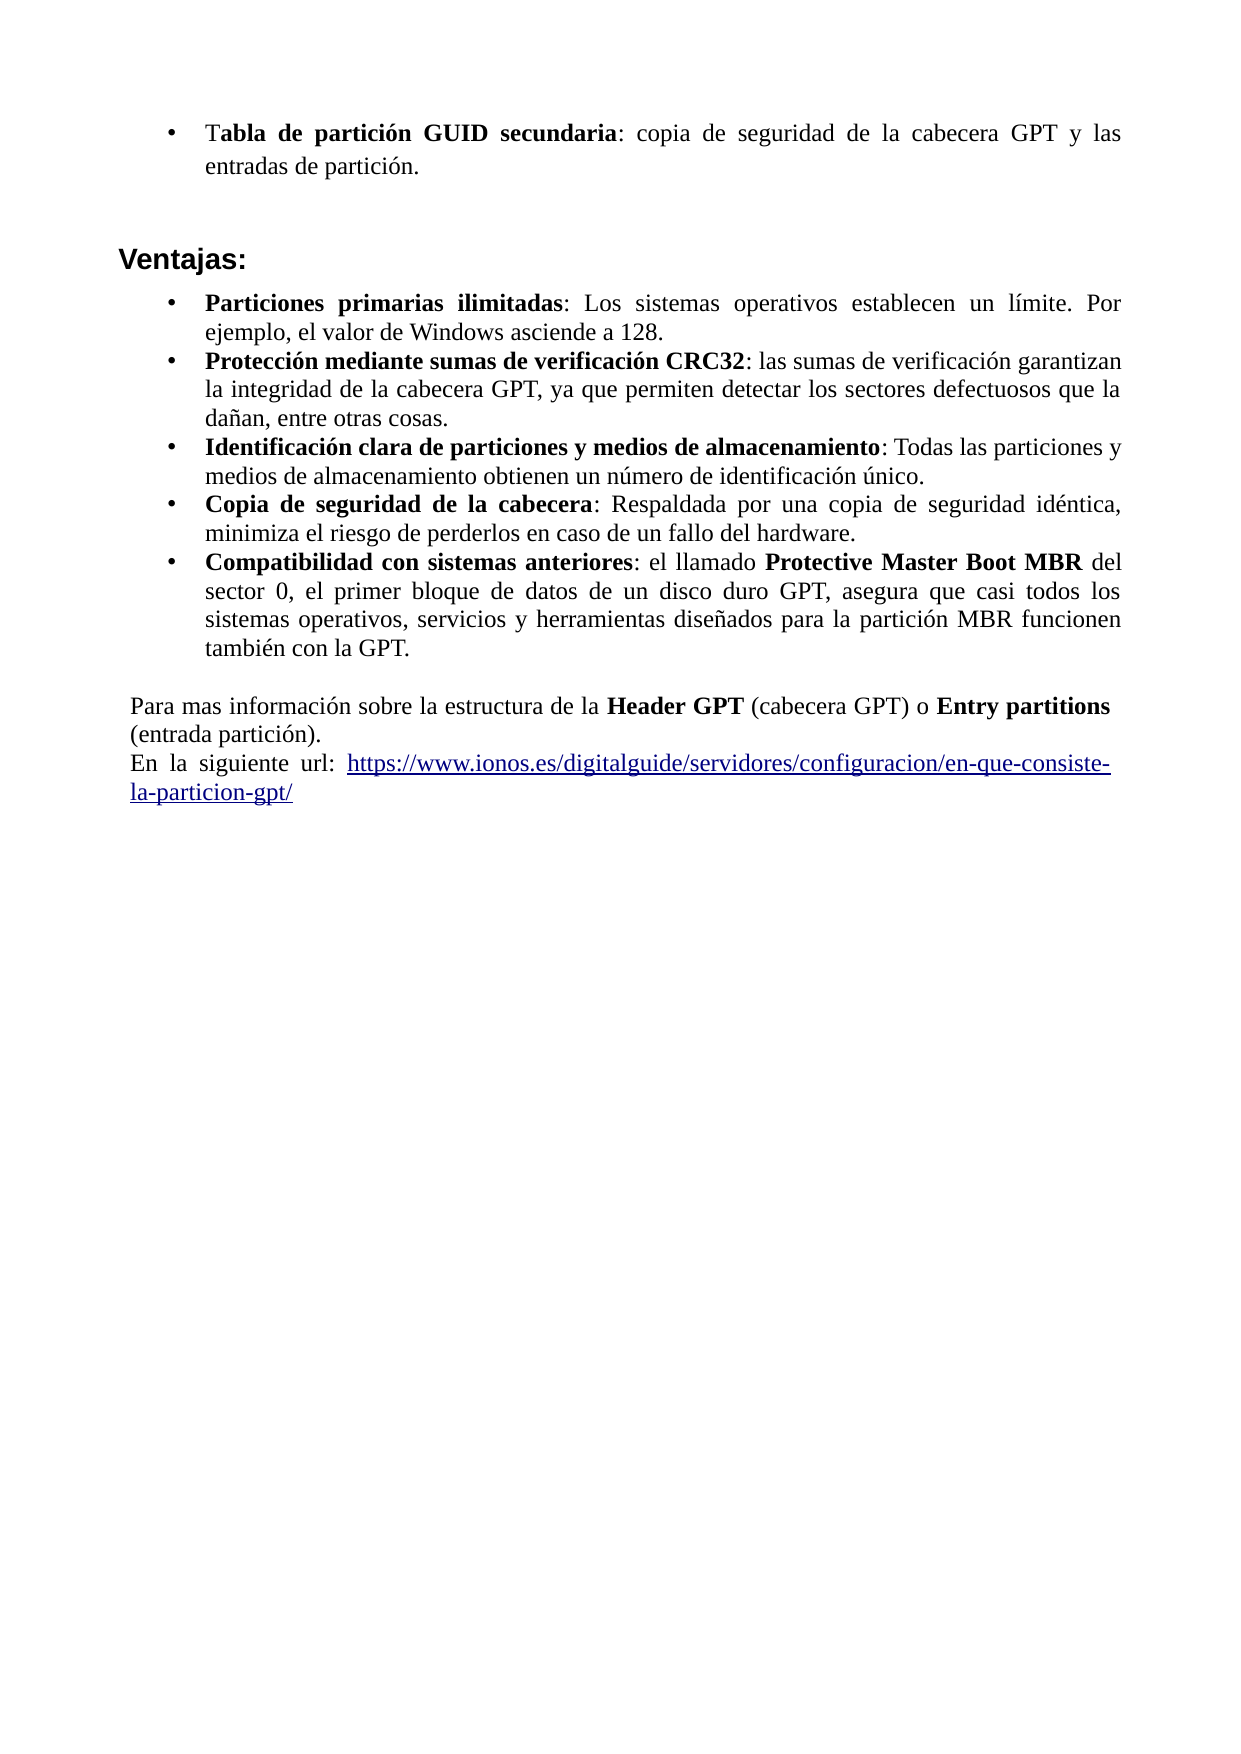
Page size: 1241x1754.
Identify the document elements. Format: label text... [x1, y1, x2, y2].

list Identificación clara de particiones y medios de almacenamiento: Todas las particiones y medios de almacenamiento obtienen un número de identificación único. [167, 432, 1122, 489]
list Particiones primarias ilimitadas: Los sistemas operativos establecen un límite. Por ejemplo, el valor de Windows asciende a 128. [167, 288, 1122, 346]
list Copia de seguridad de la cabecera: Respaldada por una copia de seguridad idéntica, minimiza el riesgo de perderlos en caso de un fallo del hardware. [167, 489, 1122, 547]
list Protección mediante sumas de verificación CRC32: las sumas de verificación garantizan la integridad de la cabecera GPT, ya que permiten detectar los sectores defectuosos que la dañan, entre otras cosas. [167, 346, 1122, 432]
text Para mas información sobre la estructura de la Header GPT (cabecera GPT) o Entry partitions (entrada partición). [130, 691, 1110, 748]
list Compatibilidad con sistemas anteriores: el llamado Protective Master Boot MBR del sector 0, el primer bloque de datos de un disco duro GPT, asegura que casi todos los sistemas operativos, servicios y herramientas diseñados para la partición MBR funcionen también con la GPT. [167, 547, 1122, 662]
list Tabla de partición GUID secundaria: copia de seguridad de la cabecera GPT y las entradas de partición. [167, 118, 1122, 180]
subtitle Ventajas: [118, 242, 1122, 276]
text En la siguiente url: https://www.ionos.es/digitalguide/servidores/configuracion/en-que-consiste-la-particion-gpt/ [130, 748, 1110, 806]
